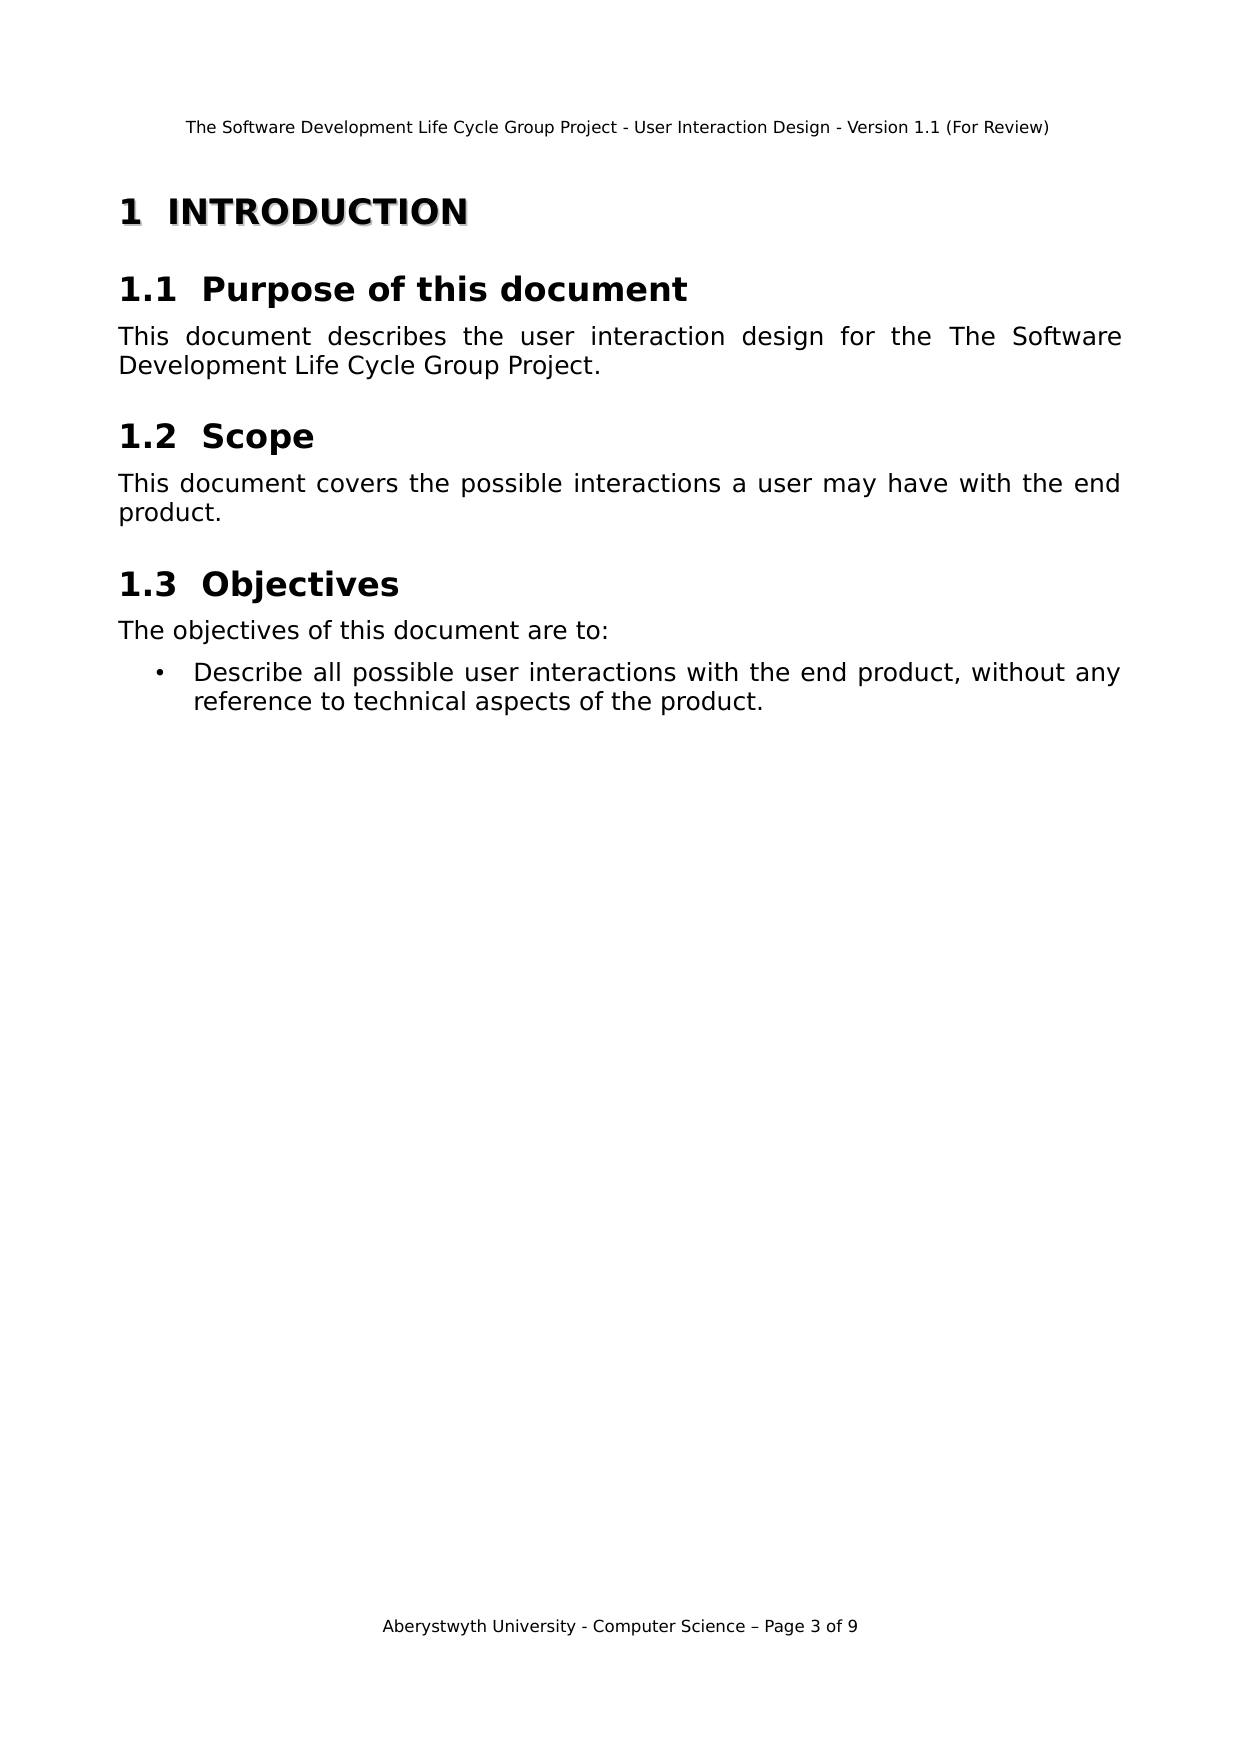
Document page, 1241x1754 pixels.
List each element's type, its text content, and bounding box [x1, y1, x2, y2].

subtitle Purpose of this document [118, 270, 1122, 309]
text The objectives of this document are to: [118, 617, 1122, 646]
text This document describes the user interaction design for the The Software Development Life Cycle Group Project. [118, 322, 1122, 380]
subtitle Objectives [118, 565, 1122, 604]
subtitle Scope [118, 418, 1122, 457]
subtitle INTRODUCTION [118, 192, 1122, 233]
text This document covers the possible interactions a user may have with the end product. [118, 469, 1122, 527]
list Describe all possible user interactions with the end product, without any reference to technical aspects of the product. [156, 658, 1122, 717]
